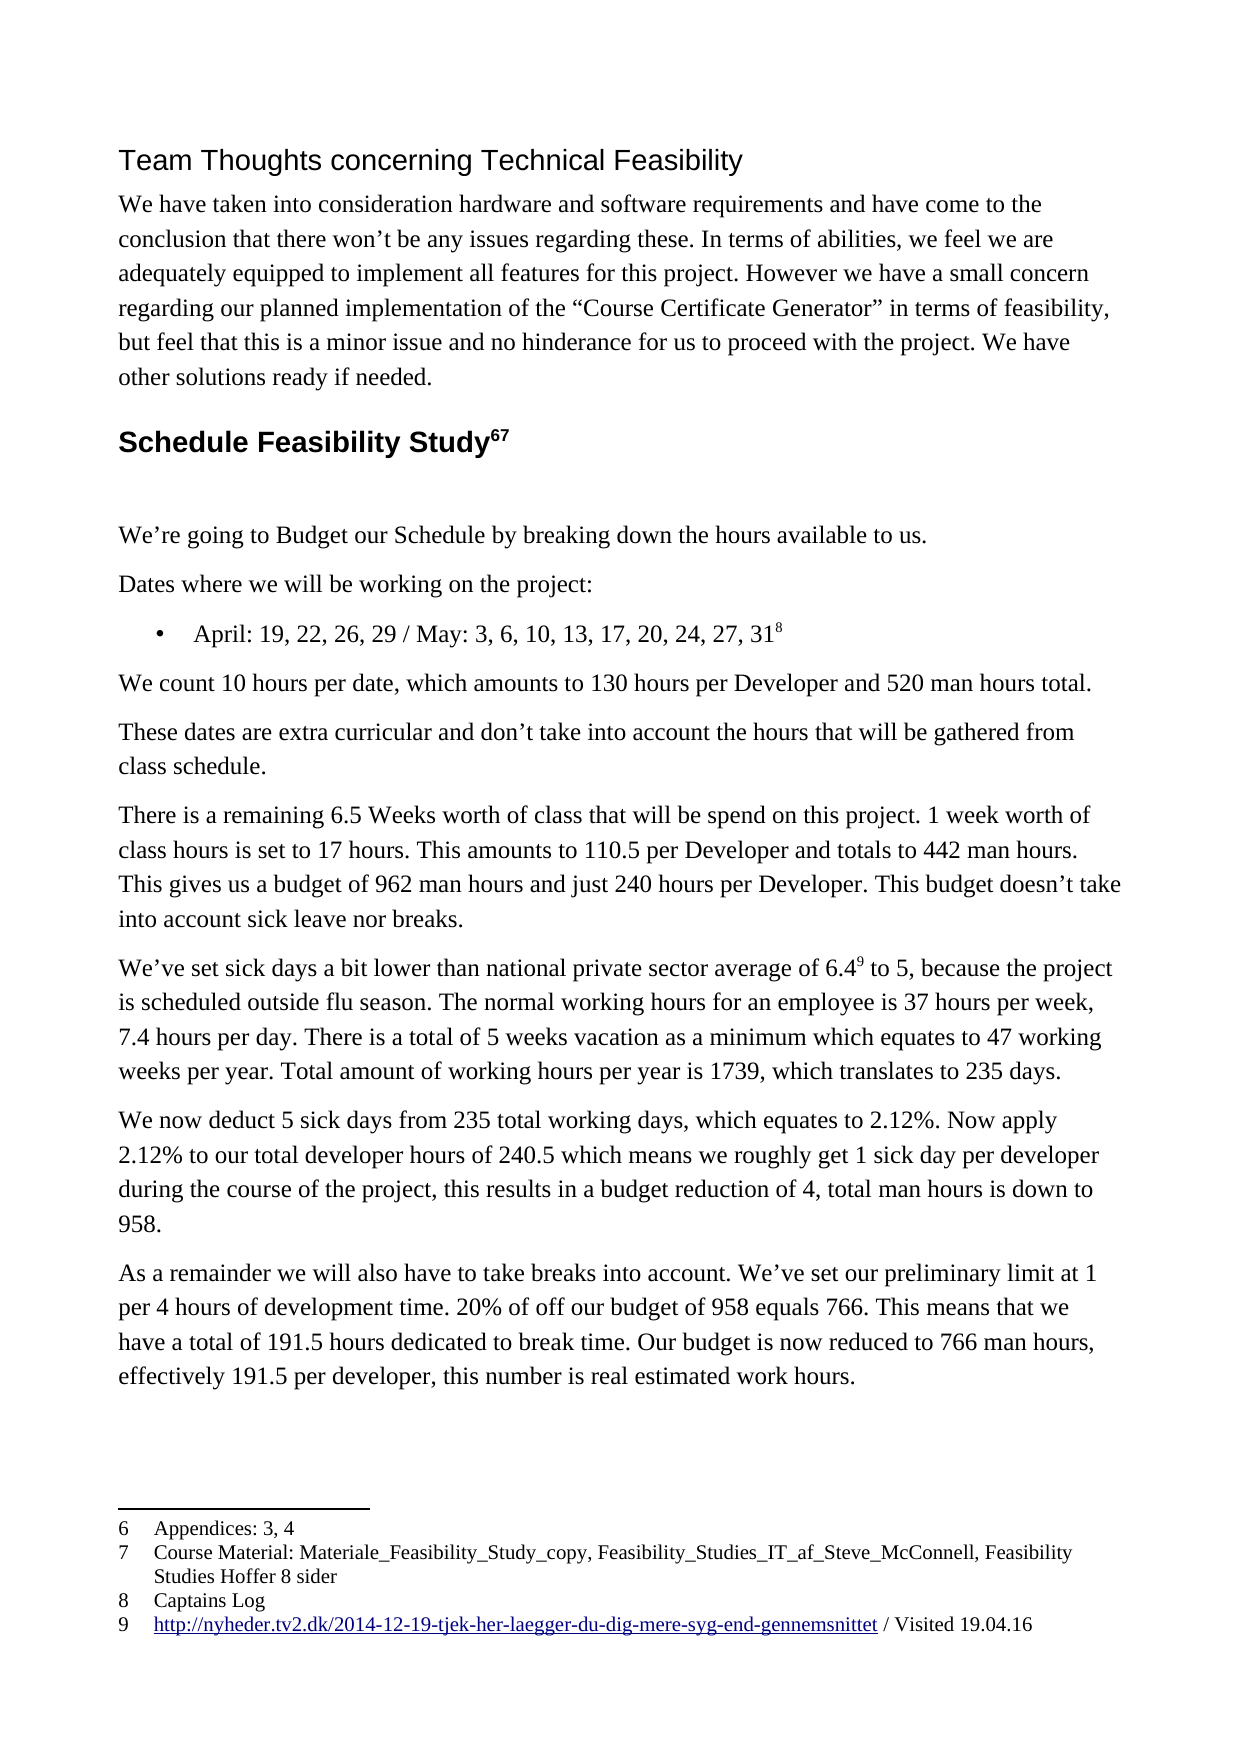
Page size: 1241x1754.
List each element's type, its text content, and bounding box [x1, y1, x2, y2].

text We have taken into consideration hardware and software requirements and have come to the conclusion that there won’t be any issues regarding these. In terms of abilities, we feel we are adequately equipped to implement all features for this project. However we have a small concern regarding our planned implementation of the “Course Certificate Generator” in terms of feasibility, but feel that this is a minor issue and no hinderance for us to proceed with the project. We have other solutions ready if needed. [118, 189, 1122, 390]
text We now deduct 5 sick days from 235 total working days, which equates to 2.12%. Now apply 2.12% to our total developer hours of 240.5 which means we roughly get 1 sick day per developer during the course of the project, this results in a budget reduction of 4, total man hours is down to 958. [118, 1105, 1122, 1237]
text These dates are extra curricular and don’t take into account the hours that will be gathered from class schedule. [118, 717, 1122, 780]
text There is a remaining 6.5 Weeks worth of class that will be spend on this project. 1 week worth of class hours is set to 17 hours. This amounts to 110.5 per Developer and totals to 442 man hours. This gives us a budget of 962 man hours and just 240 hours per Developer. This budget doesn’t take into account sick leave nor breaks. [118, 800, 1122, 932]
text Dates where we will be working on the project: [118, 569, 1122, 598]
text Appendices: 3, 4 [118, 1516, 1122, 1539]
text Course Material: Materiale_Feasibility_Study_copy, Feasibility_Studies_IT_af_Steve_McConnell, Feasibility Studies Hoffer 8 sider [118, 1539, 1122, 1588]
text We’re going to Budget our Schedule by breaking down the hours available to us. [118, 521, 1122, 549]
subtitle Schedule Feasibility Study [118, 425, 1122, 459]
text http://nyheder.tv2.dk/2014-12-19-tjek-her-laegger-du-dig-mere-syg-end-gennemsnittet / Visited 19.04.16 [118, 1612, 1122, 1636]
text We count 10 hours per date, which amounts to 130 hours per Developer and 520 man hours total. [118, 668, 1122, 696]
list Captains Log [118, 1588, 1122, 1612]
text As a remainder we will also have to take breaks into account. We’ve set our preliminary limit at 1 per 4 hours of development time. 20% of off our budget of 958 equals 766. This means that we have a total of 191.5 hours dedicated to break time. Our budget is now reduced to 766 man hours, effectively 191.5 per developer, this number is real estimated work hours. [118, 1258, 1122, 1390]
text We’ve set sick days a bit lower than national private sector average of 6.4 to 5, because the project is scheduled outside flu season. The normal working hours for an employee is 37 hours per week, 7.4 hours per day. There is a total of 5 weeks vacation as a minimum which equates to 47 working weeks per year. Total amount of working hours per year is 1739, which translates to 235 days. [118, 953, 1122, 1085]
subtitle Team Thoughts concerning Technical Feasibility [118, 143, 1122, 177]
list April: 19, 22, 26, 29 / May: 3, 6, 10, 13, 17, 20, 24, 27, 31 [156, 619, 1122, 647]
